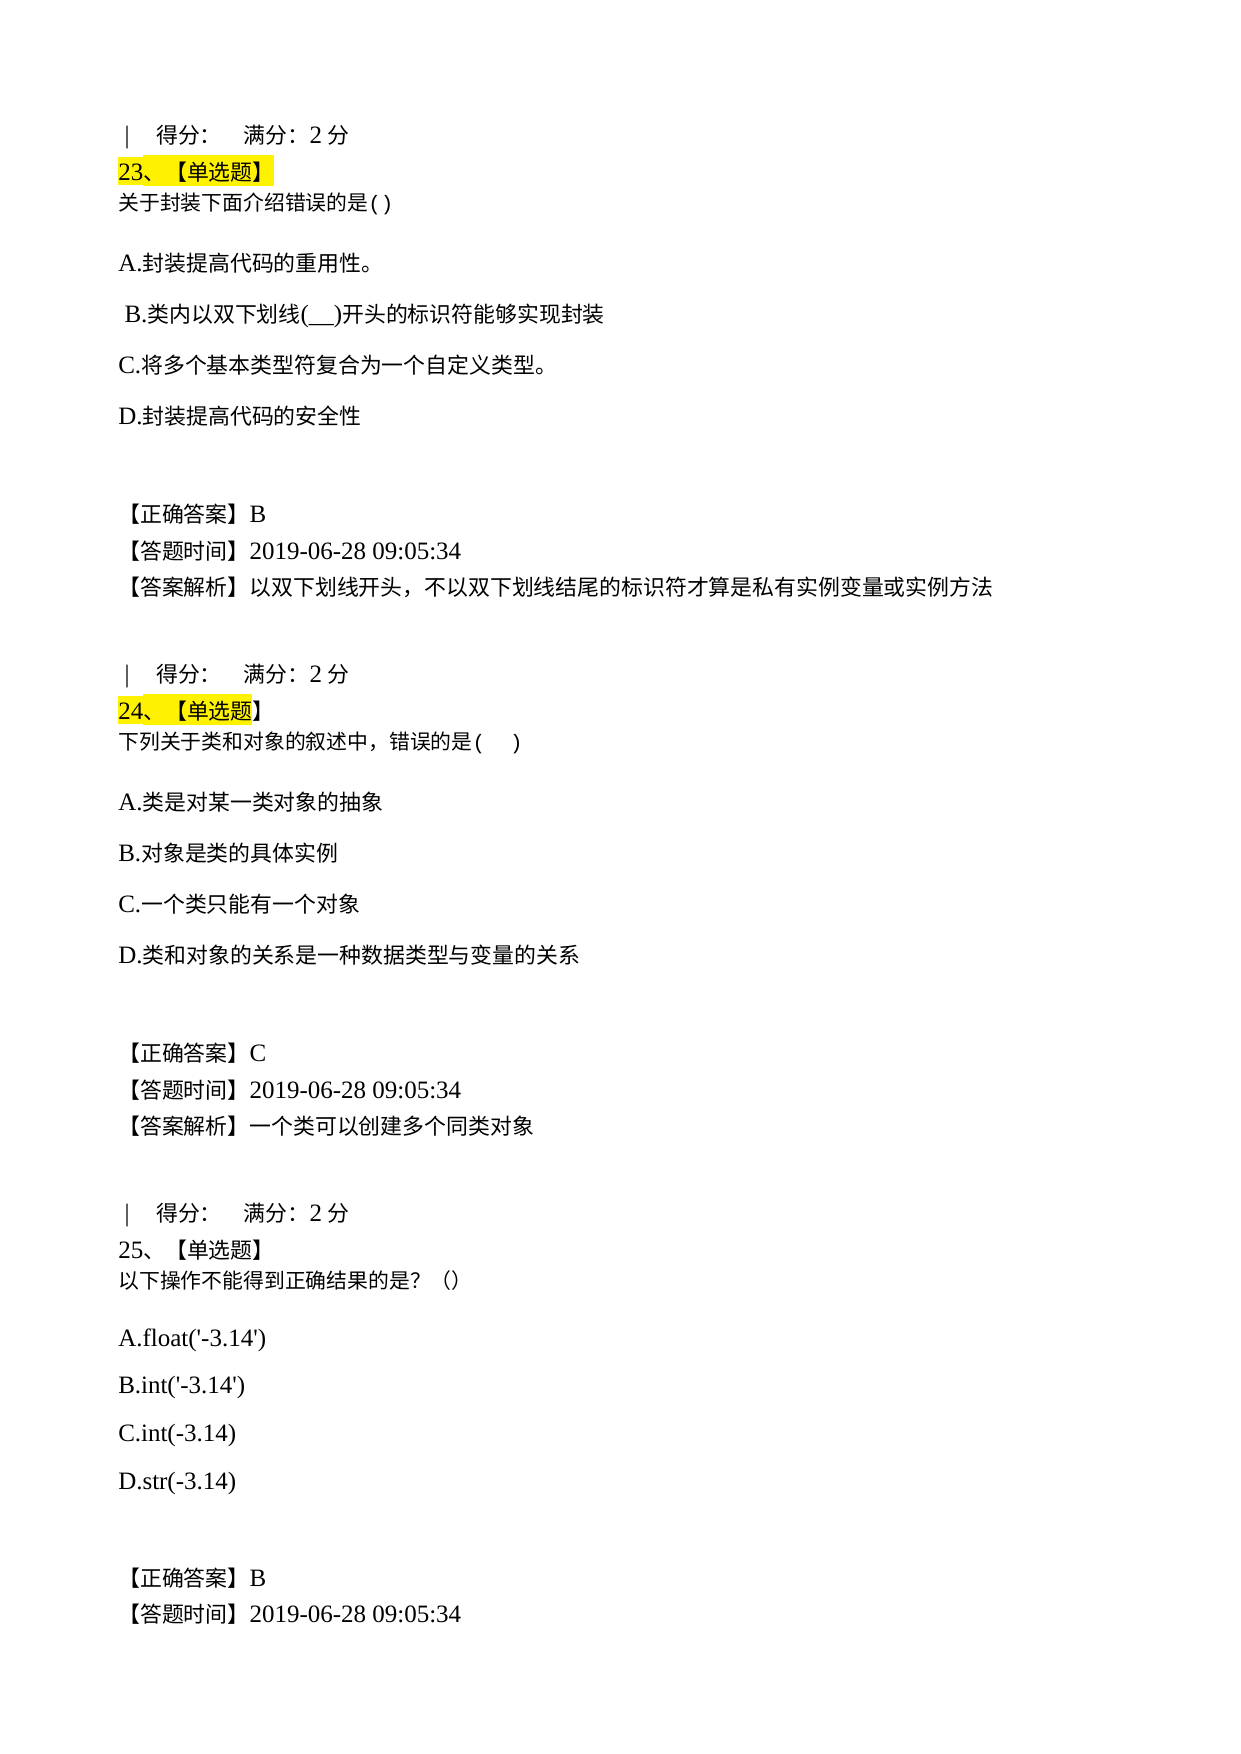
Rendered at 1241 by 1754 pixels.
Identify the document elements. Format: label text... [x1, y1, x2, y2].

text A.类是对某一类对象的抽象 [118, 785, 1122, 817]
text D.类和对象的关系是一种数据类型与变量的关系 [118, 938, 1122, 969]
text | 得分： 满分：2分 [118, 657, 1122, 689]
text 下列关于类和对象的叙述中，错误的是( ) [118, 730, 1122, 756]
text C.将多个基本类型符复合为一个自定义类型。 [118, 348, 1122, 379]
text 23、【单选题】 [118, 154, 1122, 186]
text B.int('-3.14') [118, 1371, 1122, 1399]
text D.封装提高代码的安全性 [118, 399, 1122, 430]
text 【正确答案】B [118, 1561, 1122, 1593]
text B.类内以双下划线(__)开头的标识符能够实现封装 [118, 297, 1122, 328]
text 【答题时间】2019-06-28 09:05:34 [118, 1597, 1122, 1629]
text 【答案解析】一个类可以创建多个同类对象 [118, 1109, 1122, 1141]
text 【答案解析】以双下划线开头，不以双下划线结尾的标识符才算是私有实例变量或实例方法 [118, 570, 1122, 602]
text 以下操作不能得到正确结果的是？（） [118, 1269, 1122, 1293]
text 【正确答案】B [118, 497, 1122, 529]
text 【答题时间】2019-06-28 09:05:34 [118, 534, 1122, 565]
text | 得分： 满分：2分 [118, 118, 1122, 150]
text C.int(-3.14) [118, 1418, 1122, 1447]
text 关于封装下面介绍错误的是() [118, 191, 1122, 216]
text 25、【单选题】 [118, 1233, 1122, 1264]
text A.float('-3.14') [118, 1323, 1122, 1352]
text C.一个类只能有一个对象 [118, 887, 1122, 919]
text D.str(-3.14) [118, 1466, 1122, 1494]
text 24、【单选题】 [118, 694, 1122, 725]
text | 得分： 满分：2分 [118, 1196, 1122, 1228]
text B.对象是类的具体实例 [118, 836, 1122, 868]
text 【答题时间】2019-06-28 09:05:34 [118, 1073, 1122, 1104]
text A.封装提高代码的重用性。 [118, 246, 1122, 278]
text 【正确答案】C [118, 1036, 1122, 1068]
